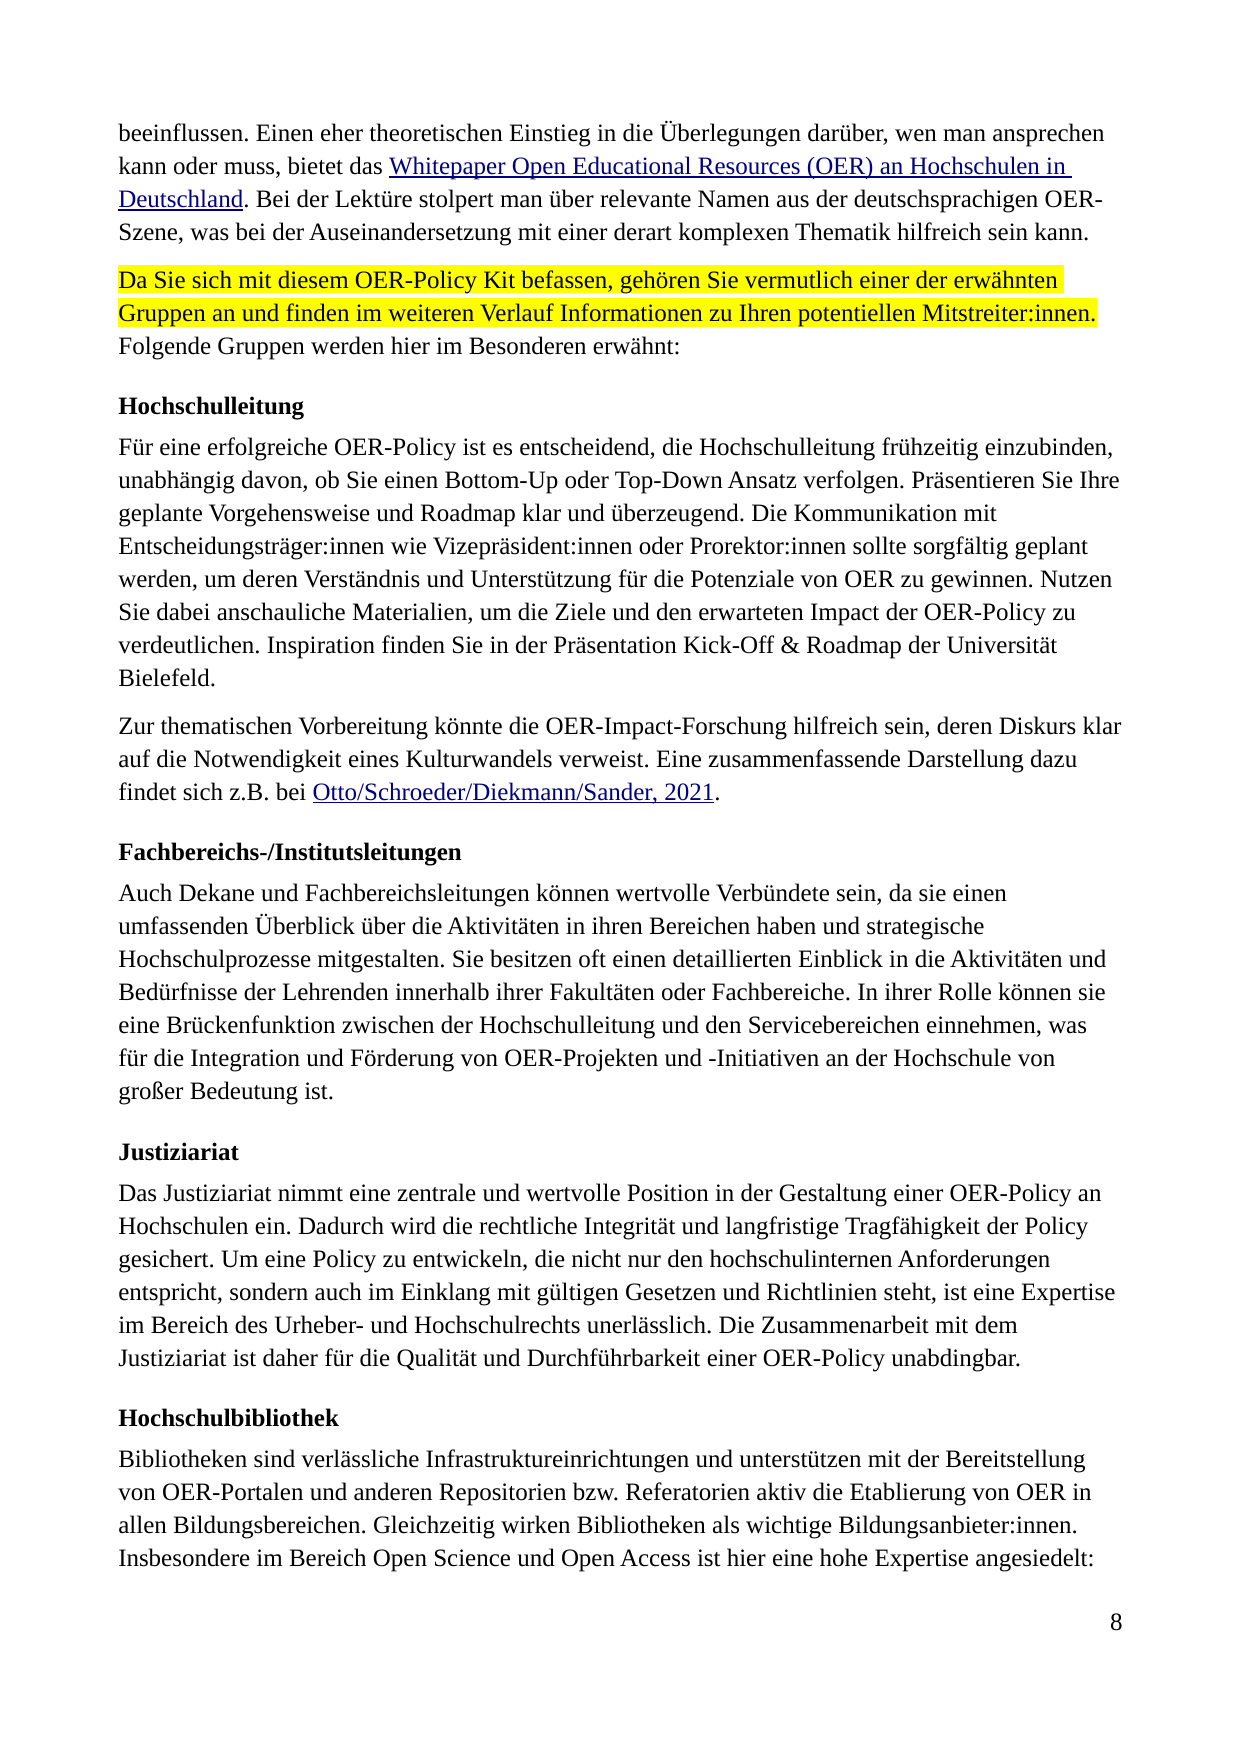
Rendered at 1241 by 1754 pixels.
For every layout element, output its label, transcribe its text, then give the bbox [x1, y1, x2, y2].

text Zur thematischen Vorbereitung könnte die OER-Impact-Forschung hilfreich sein, deren Diskurs klar auf die Notwendigkeit eines Kulturwandels verweist. Eine zusammenfassende Darstellung dazu findet sich z.B. bei Otto/Schroeder/Diekmann/Sander, 2021. [118, 711, 1122, 806]
text Bibliotheken sind verlässliche Infrastruktureinrichtungen und unterstützen mit der Bereitstellung von OER-Portalen und anderen Repositorien bzw. Referatorien aktiv die Etablierung von OER in allen Bildungsbereichen. Gleichzeitig wirken Bibliotheken als wichtige Bildungsanbieter:innen. Insbesondere im Bereich Open Science und Open Access ist hier eine hohe Expertise angesiedelt: [118, 1444, 1122, 1572]
subtitle Hochschulleitung [118, 391, 1122, 420]
text beeinflussen. Einen eher theoretischen Einstieg in die Überlegungen darüber, wen man ansprechen kann oder muss, bietet das Whitepaper Open Educational Resources (OER) an Hochschulen in Deutschland. Bei der Lektüre stolpert man über relevante Namen aus der deutschsprachigen OER-Szene, was bei der Auseinandersetzung mit einer derart komplexen Thematik hilfreich sein kann. [118, 118, 1122, 246]
text Für eine erfolgreiche OER-Policy ist es entscheidend, die Hochschulleitung frühzeitig einzubinden, unabhängig davon, ob Sie einen Bottom-Up oder Top-Down Ansatz verfolgen. Präsentieren Sie Ihre geplante Vorgehensweise und Roadmap klar und überzeugend. Die Kommunikation mit Entscheidungsträger:innen wie Vizepräsident:innen oder Prorektor:innen sollte sorgfältig geplant werden, um deren Verständnis und Unterstützung für die Potenziale von OER zu gewinnen. Nutzen Sie dabei anschauliche Materialien, um die Ziele und den erwarteten Impact der OER-Policy zu verdeutlichen. Inspiration finden Sie in der Präsentation Kick-Off & Roadmap der Universität Bielefeld. [118, 432, 1122, 692]
subtitle Justiziariat [118, 1137, 1122, 1165]
text Da Sie sich mit diesem OER-Policy Kit befassen, gehören Sie vermutlich einer der erwähnten Gruppen an und finden im weiteren Verlauf Informationen zu Ihren potentiellen Mitstreiter:innen. Folgende Gruppen werden hier im Besonderen erwähnt: [118, 265, 1122, 359]
subtitle Hochschulbibliothek [118, 1403, 1122, 1432]
text Das Justiziariat nimmt eine zentrale und wertvolle Position in der Gestaltung einer OER-Policy an Hochschulen ein. Dadurch wird die rechtliche Integrität und langfristige Tragfähigkeit der Policy gesichert. Um eine Policy zu entwickeln, die nicht nur den hochschulinternen Anforderungen entspricht, sondern auch im Einklang mit gültigen Gesetzen und Richtlinien steht, ist eine Expertise im Bereich des Urheber- und Hochschulrechts unerlässlich. Die Zusammenarbeit mit dem Justiziariat ist daher für die Qualität und Durchführbarkeit einer OER-Policy unabdingbar. [118, 1178, 1122, 1372]
subtitle Fachbereichs-/Institutsleitungen [118, 837, 1122, 866]
text Auch Dekane und Fachbereichsleitungen können wertvolle Verbündete sein, da sie einen umfassenden Überblick über die Aktivitäten in ihren Bereichen haben und strategische Hochschulprozesse mitgestalten. Sie besitzen oft einen detaillierten Einblick in die Aktivitäten und Bedürfnisse der Lehrenden innerhalb ihrer Fakultäten oder Fachbereiche. In ihrer Rolle können sie eine Brückenfunktion zwischen der Hochschulleitung und den Servicebereichen einnehmen, was für die Integration und Förderung von OER-Projekten und -Initiativen an der Hochschule von großer Bedeutung ist. [118, 878, 1122, 1105]
